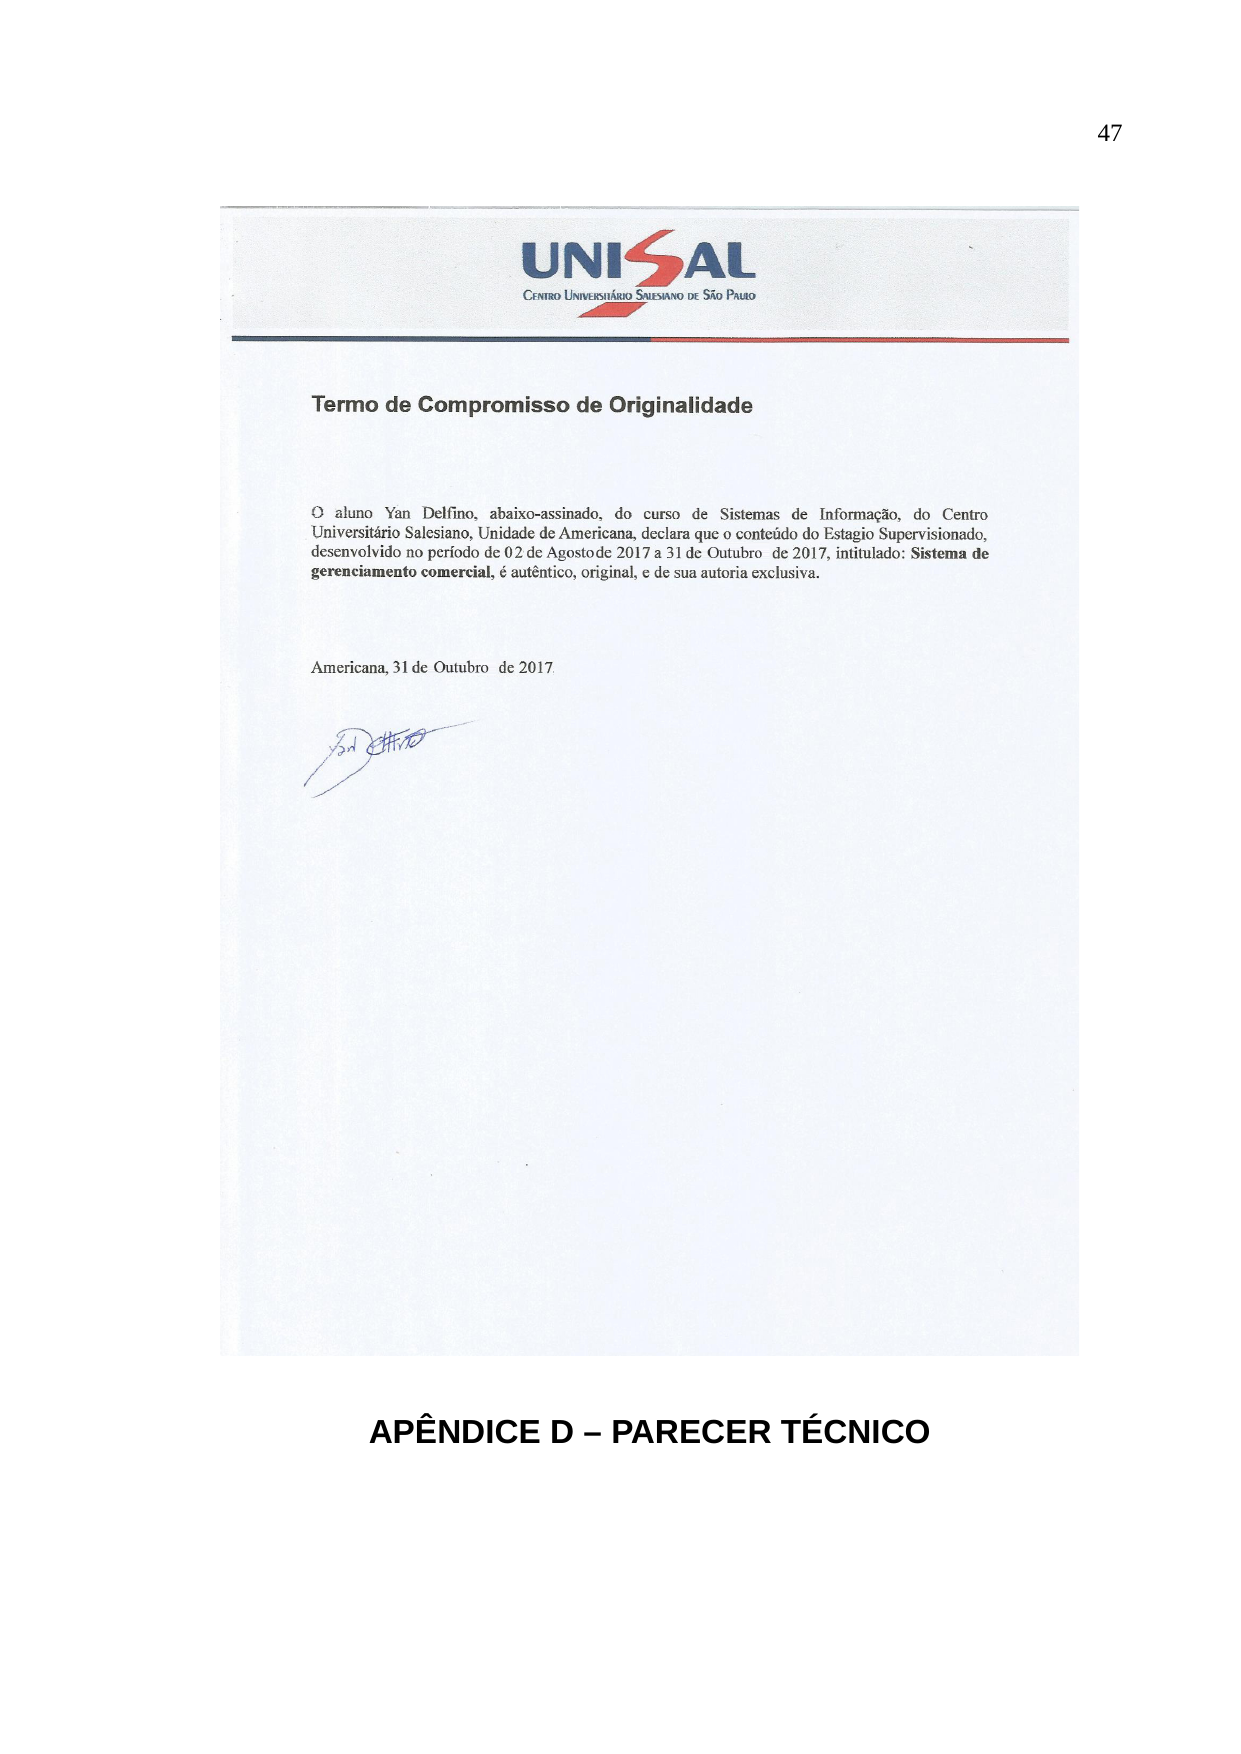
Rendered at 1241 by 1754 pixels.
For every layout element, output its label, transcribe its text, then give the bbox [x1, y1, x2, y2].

subtitle APÊNDICE D – Parecer Técnico [177, 1413, 1122, 1451]
picture [220, 206, 1080, 1356]
